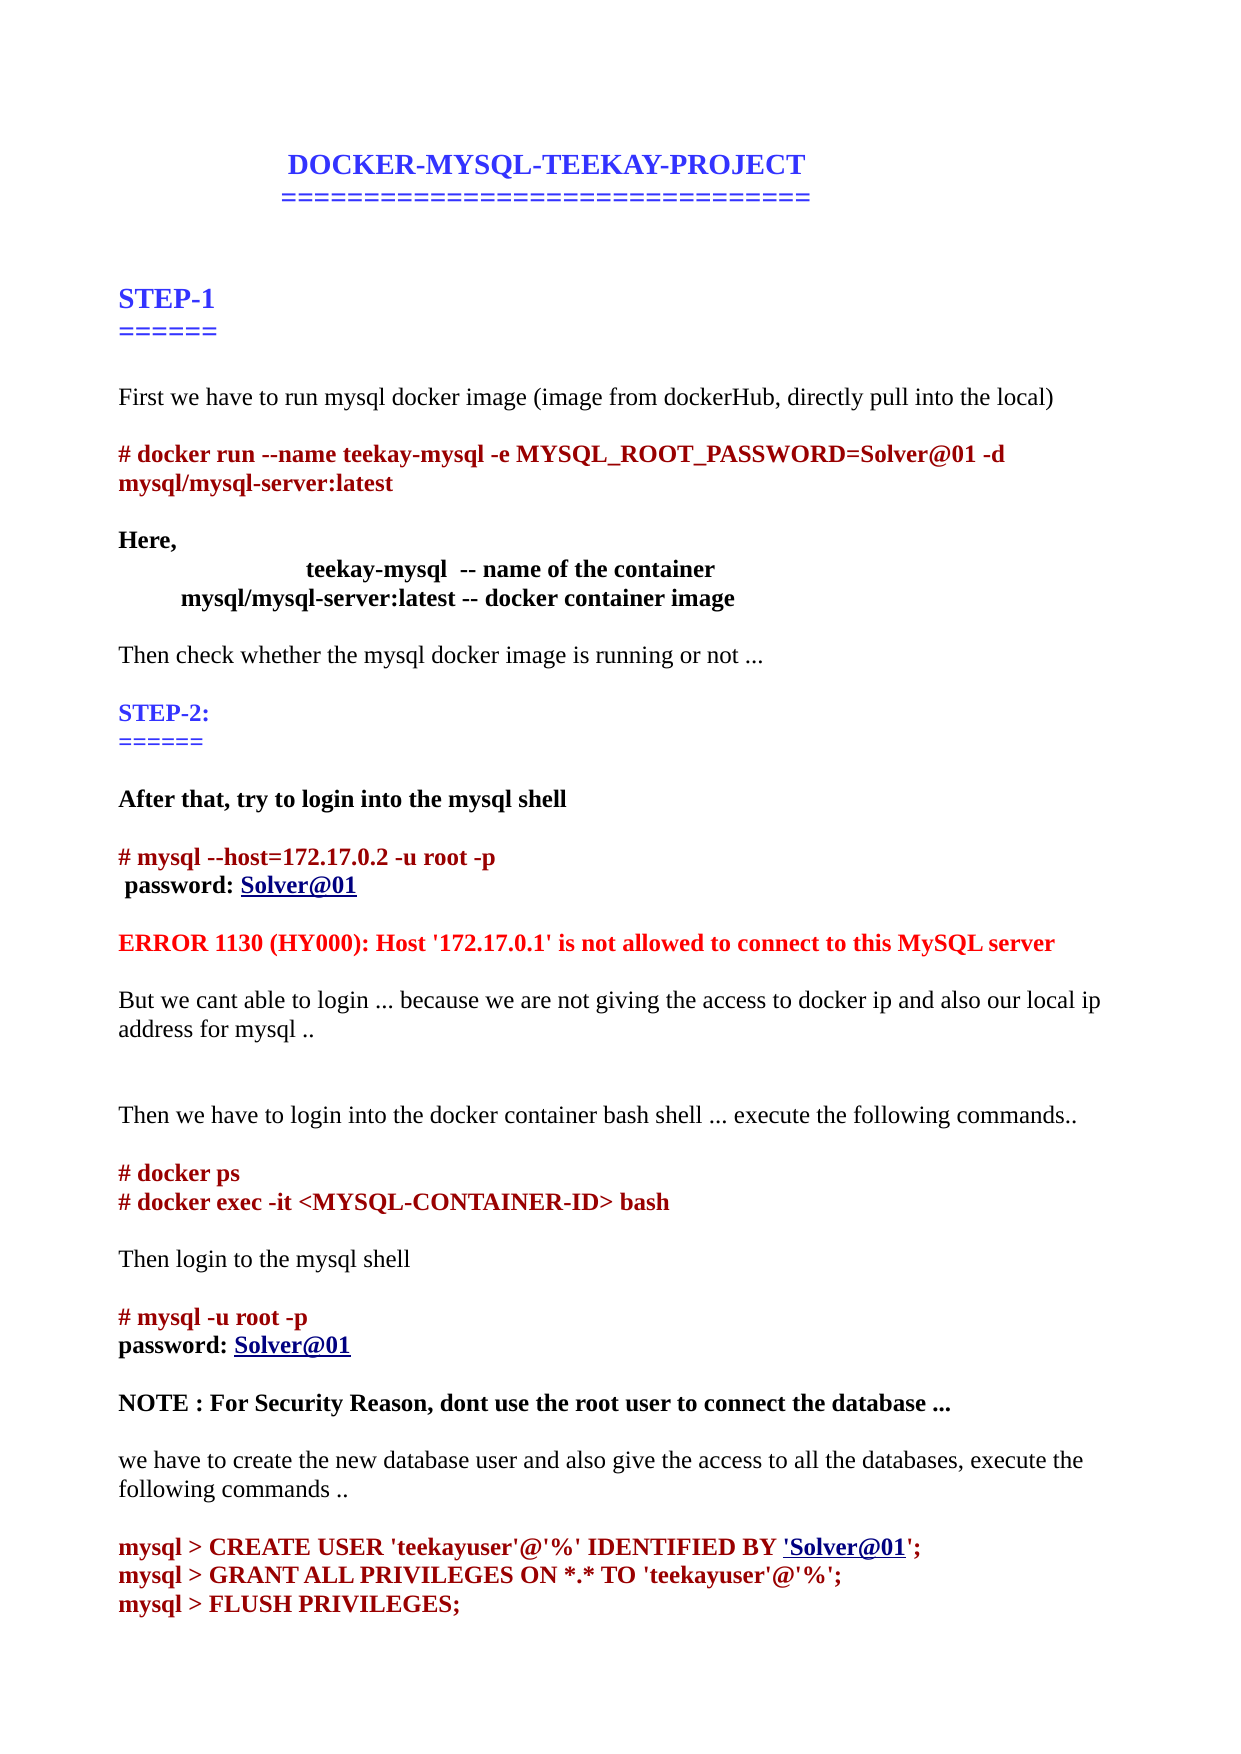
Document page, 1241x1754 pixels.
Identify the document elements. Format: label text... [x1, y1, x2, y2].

text # mysql -u root -p [118, 1302, 1122, 1330]
text # docker ps [118, 1158, 1122, 1187]
text we have to create the new database user and also give the access to all the databases, execute the following commands .. [118, 1445, 1122, 1503]
text password: Solver@01 [118, 1330, 1122, 1359]
text STEP-2: [118, 698, 1122, 727]
text ====== [118, 727, 1122, 755]
text NOTE : For Security Reason, dont use the root user to connect the database ... [118, 1388, 1122, 1417]
text Then check whether the mysql docker image is running or not ... [118, 640, 1122, 669]
text # docker exec -it <MYSQL-CONTAINER-ID> bash [118, 1187, 1122, 1215]
text DOCKER-MYSQL-TEEKAY-PROJECT [118, 147, 1122, 180]
text After that, try to login into the mysql shell [118, 784, 1122, 813]
text mysql > CREATE USER 'teekayuser'@'%' IDENTIFIED BY 'Solver@01'; [118, 1532, 1122, 1560]
text # mysql --host=172.17.0.2 -u root -p [118, 842, 1122, 870]
text mysql > GRANT ALL PRIVILEGES ON *.* TO 'teekayuser'@'%'; [118, 1560, 1122, 1589]
text ====== [118, 314, 1122, 348]
text But we cant able to login ... because we are not giving the access to docker ip and also our local ip address for mysql .. [118, 985, 1122, 1043]
text mysql > FLUSH PRIVILEGES; [118, 1589, 1122, 1618]
text Then we have to login into the docker container bash shell ... execute the following commands.. [118, 1100, 1122, 1129]
text # docker run --name teekay-mysql -e MYSQL_ROOT_PASSWORD=Solver@01 -d mysql/mysql-server:latest [118, 439, 1122, 497]
text Here, [118, 525, 1122, 554]
text STEP-1 [118, 281, 1122, 314]
text ERROR 1130 (HY000): Host '172.17.0.1' is not allowed to connect to this MySQL server [118, 928, 1122, 957]
text First we have to run mysql docker image (image from dockerHub, directly pull into the local) [118, 382, 1122, 410]
text mysql/mysql-server:latest -- docker container image [118, 583, 1122, 612]
text Then login to the mysql shell [118, 1244, 1122, 1273]
text teekay-mysql -- name of the container [118, 554, 1122, 583]
text password: Solver@01 [118, 870, 1122, 899]
text ================================ [118, 180, 1122, 214]
